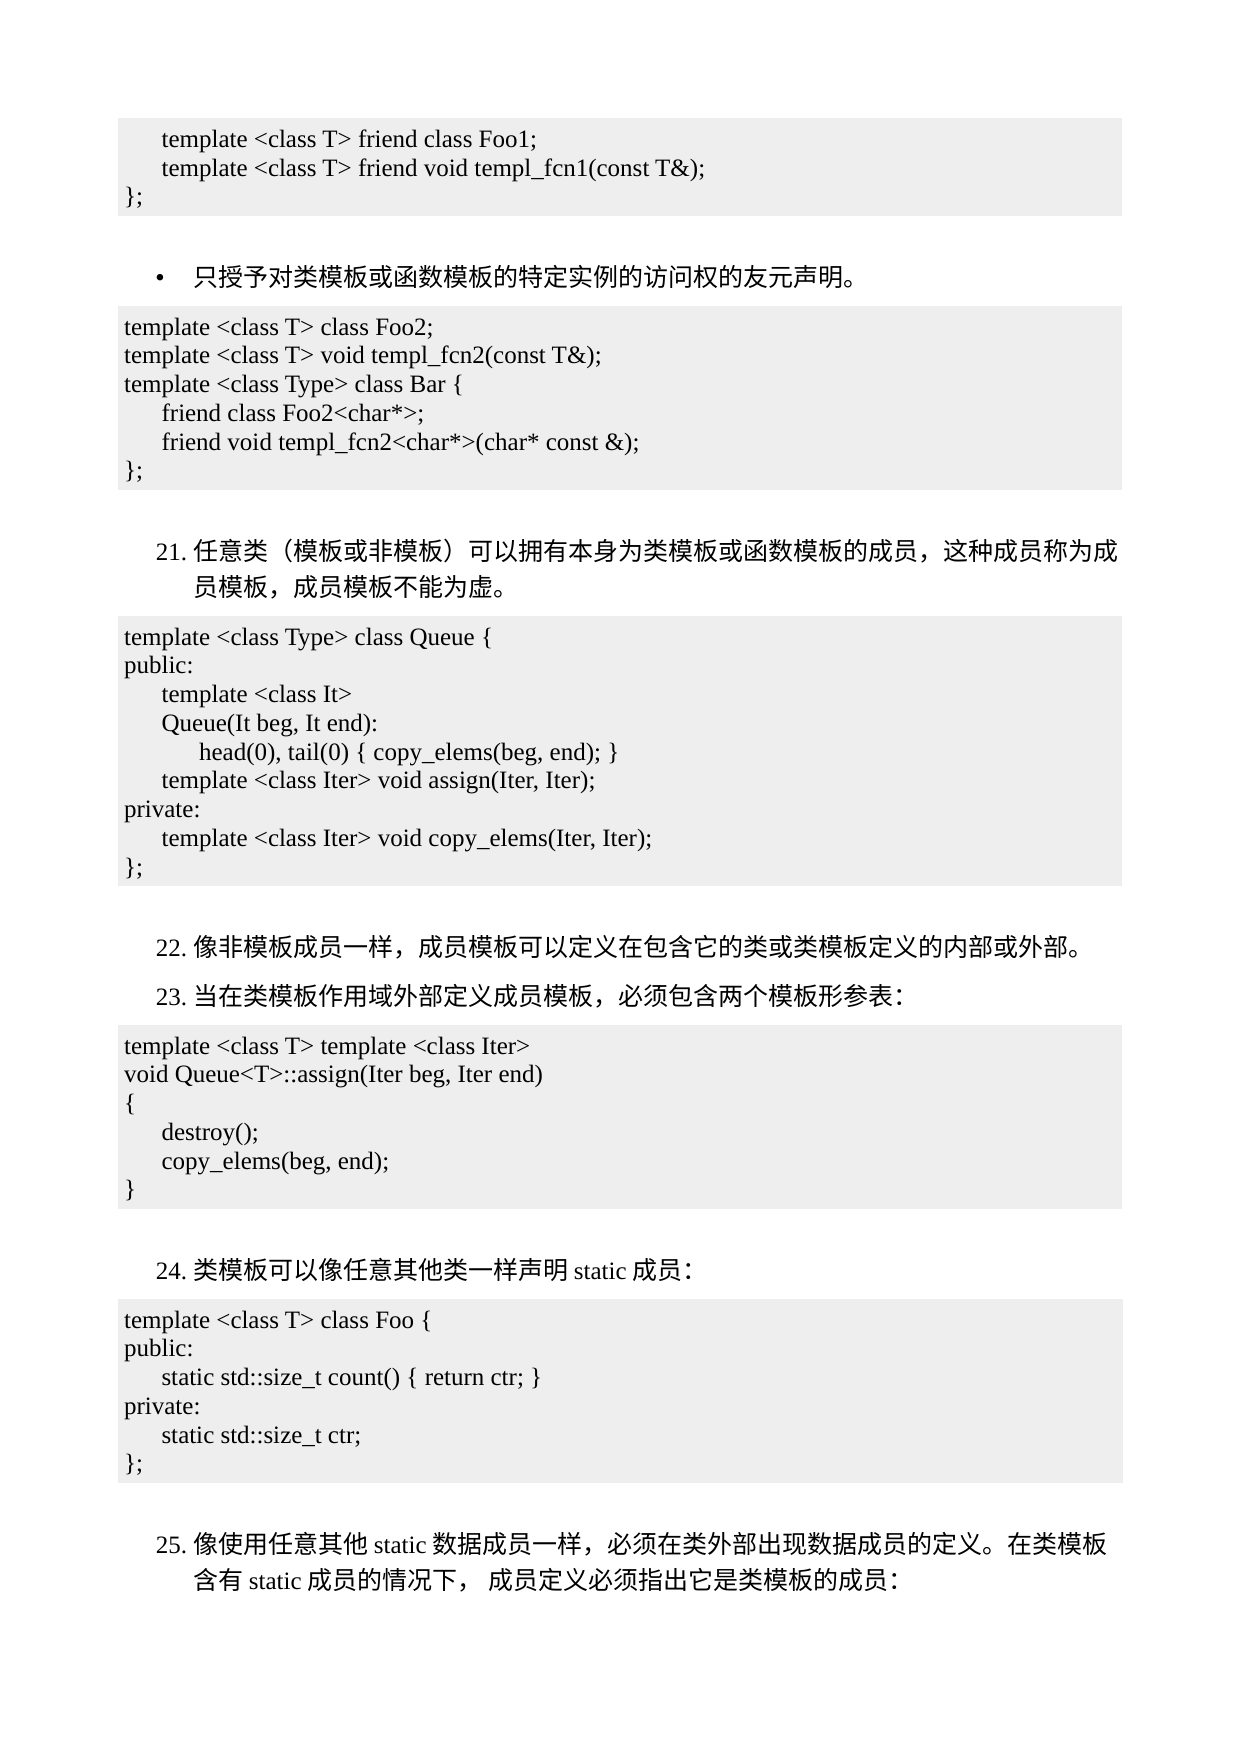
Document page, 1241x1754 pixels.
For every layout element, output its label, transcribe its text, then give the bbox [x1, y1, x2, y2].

table_header template <class Type> class Queue { public: template <class It> Queue(It beg, It end): head(0), tail(0) { copy_elems(beg, end); } template <class Iter> void assign(Iter, Iter); private: template <class Iter> void copy_elems(Iter, Iter); }; [118, 616, 1122, 886]
table_header template <class T> friend class Foo1; template <class T> friend void templ_fcn1(const T&); }; [118, 118, 1122, 216]
table_header template <class T> class Foo { public: static std::size_t count() { return ctr; } private: static std::size_t ctr; }; [118, 1299, 1123, 1483]
table_header template <class T> class Foo2; template <class T> void templ_fcn2(const T&); template <class Type> class Bar { friend class Foo2<char*>; friend void templ_fcn2<char*>(char* const &); }; [118, 306, 1122, 490]
list 当在类模板作用域外部定义成员模板，必须包含两个模板形参表： [156, 976, 1122, 1012]
list 像使用任意其他 static 数据成员一样，必须在类外部出现数据成员的定义。在类模板含有 static 成员的情况下， 成员定义必须指出它是类模板的成员： [156, 1524, 1122, 1597]
list 任意类（模板或非模板）可以拥有本身为类模板或函数模板的成员，这种成员称为成员模板，成员模板不能为虚。 [156, 531, 1122, 603]
table_header template <class T> template <class Iter> void Queue<T>::assign(Iter beg, Iter end) { destroy(); copy_elems(beg, end); } [118, 1025, 1122, 1209]
list 类模板可以像任意其他类一样声明 static 成员： [156, 1250, 1122, 1286]
list 只授予对类模板或函数模板的特定实例的访问权的友元声明。 [156, 257, 1122, 293]
list 像非模板成员一样，成员模板可以定义在包含它的类或类模板定义的内部或外部。 [156, 927, 1122, 964]
